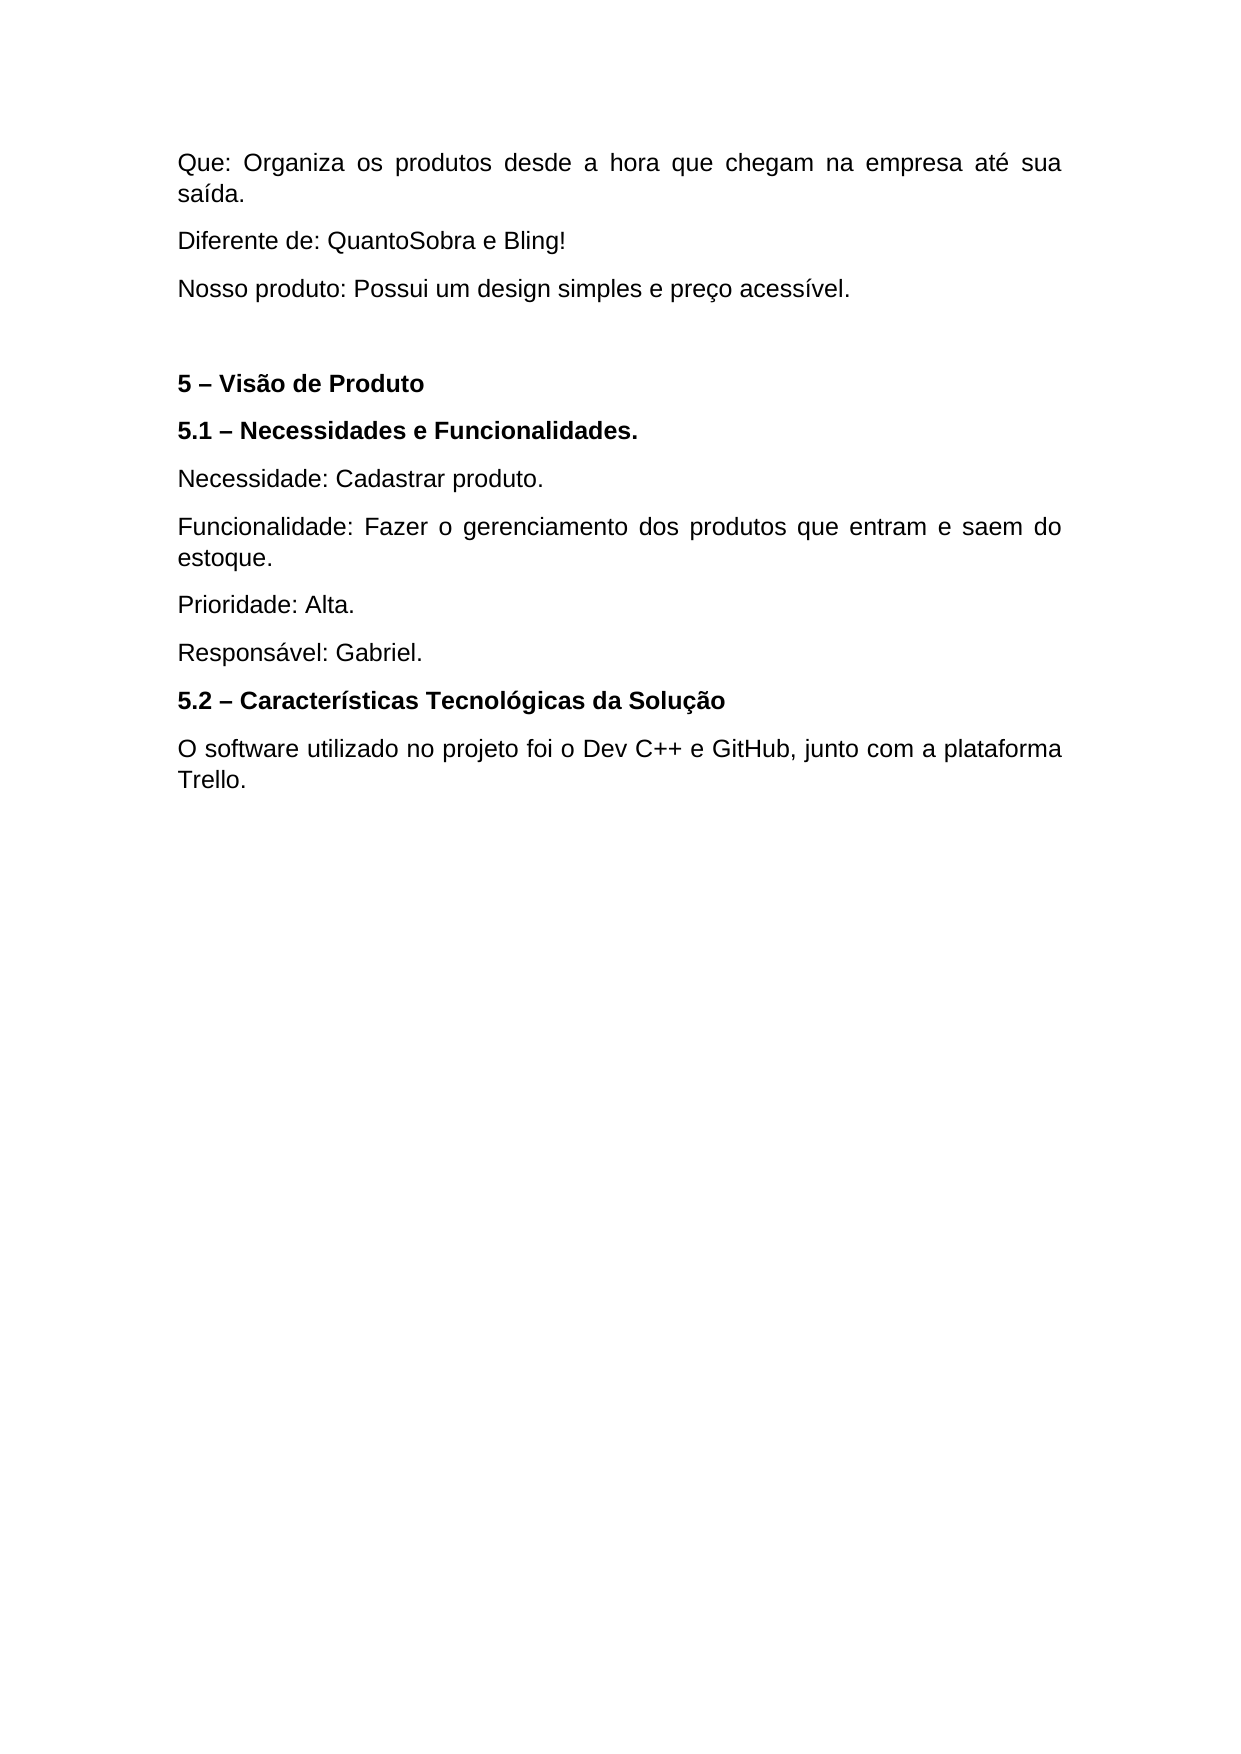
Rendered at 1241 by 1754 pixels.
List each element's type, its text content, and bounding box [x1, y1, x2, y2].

text 5.2 – Características Tecnológicas da Solução [177, 686, 1063, 715]
text Que: Organiza os produtos desde a hora que chegam na empresa até sua saída. [177, 148, 1063, 207]
text 5 – Visão de Produto [177, 369, 1063, 397]
text Responsável: Gabriel. [177, 638, 1063, 667]
text O software utilizado no projeto foi o Dev C++ e GitHub, junto com a plataforma Trello. [177, 734, 1063, 793]
text Funcionalidade: Fazer o gerenciamento dos produtos que entram e saem do estoque. [177, 512, 1063, 572]
text Necessidade: Cadastrar produto. [177, 464, 1063, 493]
text Diferente de: QuantoSobra e Bling! [177, 226, 1063, 255]
text 5.1 – Necessidades e Funcionalidades. [177, 416, 1063, 445]
text Prioridade: Alta. [177, 591, 1063, 619]
text Nosso produto: Possui um design simples e preço acessível. [177, 274, 1063, 303]
